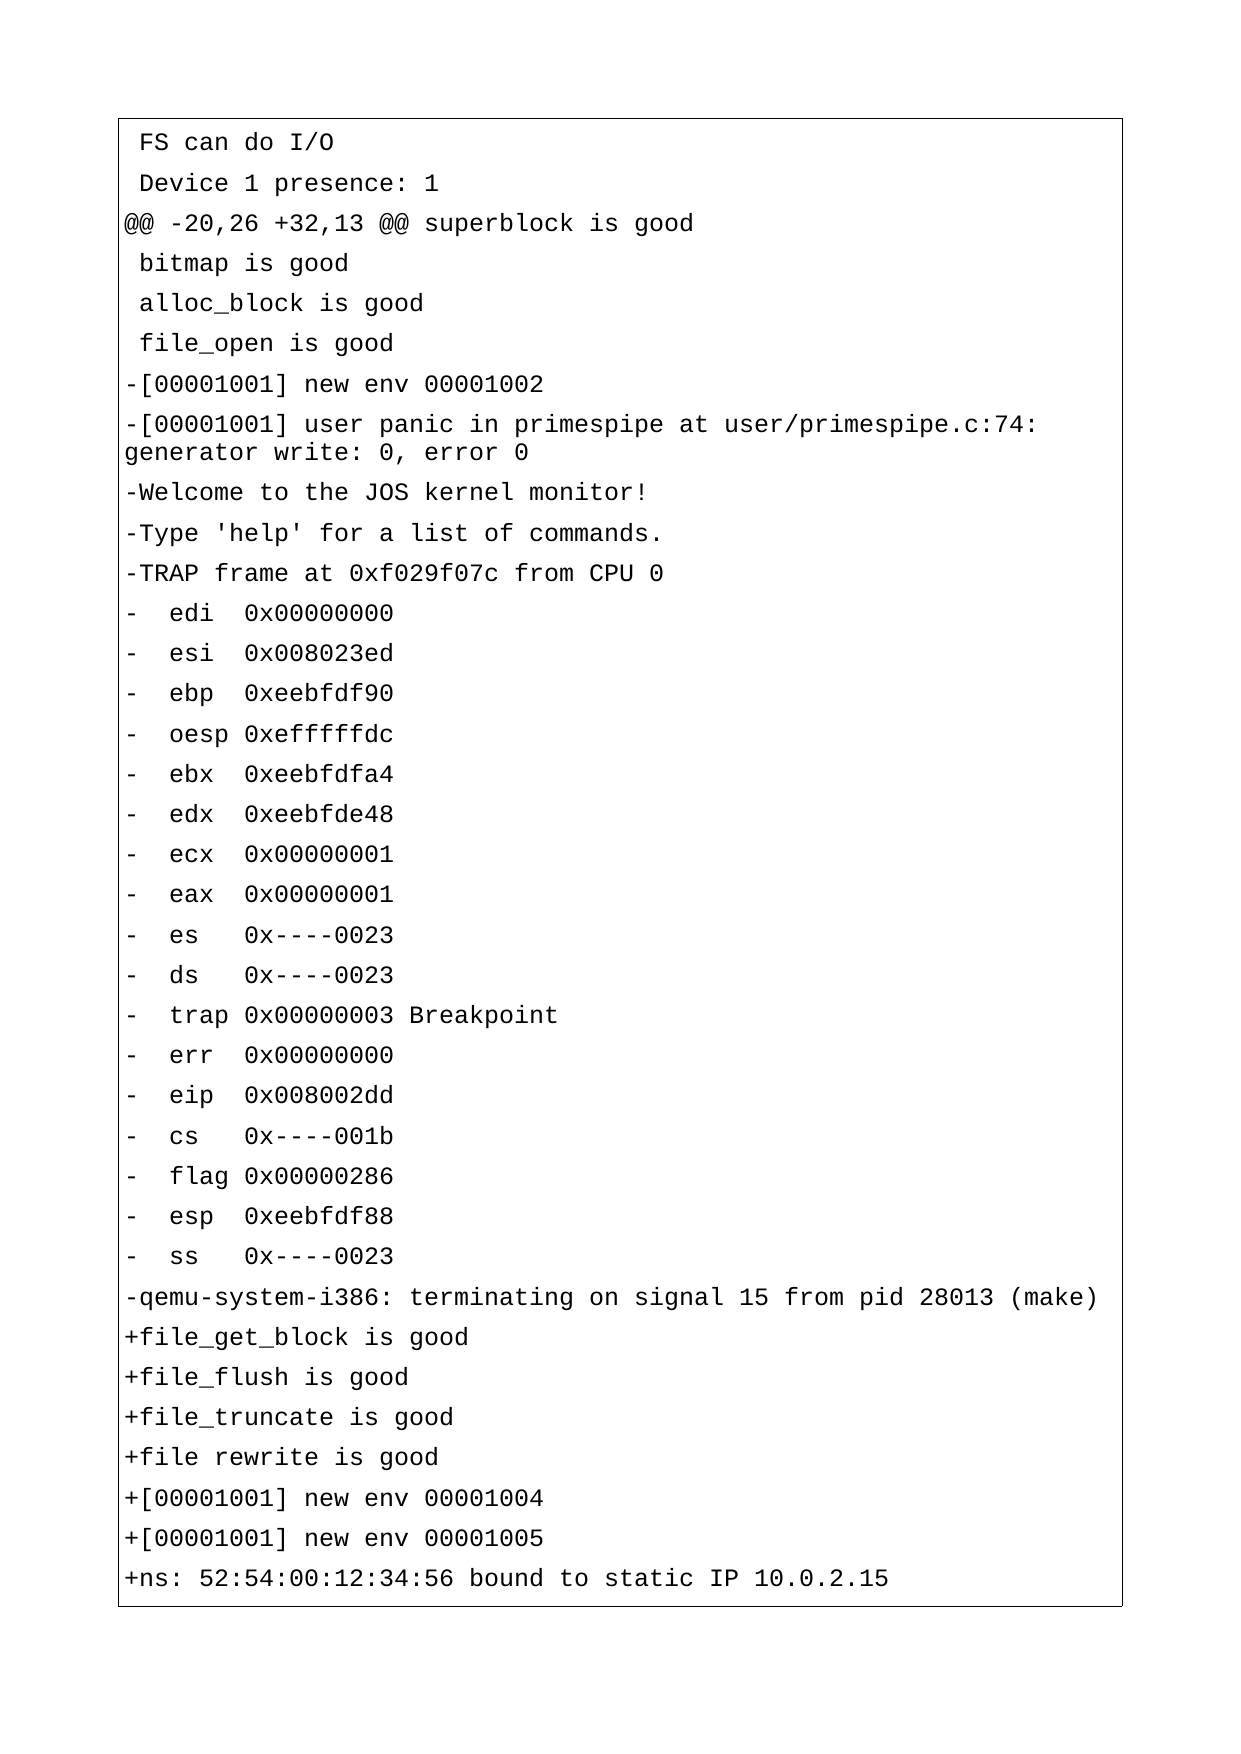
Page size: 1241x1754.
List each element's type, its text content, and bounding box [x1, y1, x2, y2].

table_header FS can do I/O Device 1 presence: 1 @@ -20,26 +32,13 @@ superblock is good bitmap is good alloc_block is good file_open is good -[00001001] new env 00001002 -[00001001] user panic in primespipe at user/primespipe.c:74: generator write: 0, error 0 -Welcome to the JOS kernel monitor! -Type 'help' for a list of commands. -TRAP frame at 0xf029f07c from CPU 0 - edi 0x00000000 - esi 0x008023ed - ebp 0xeebfdf90 - oesp 0xefffffdc - ebx 0xeebfdfa4 - edx 0xeebfde48 - ecx 0x00000001 - eax 0x00000001 - es 0x----0023 - ds 0x----0023 - trap 0x00000003 Breakpoint - err 0x00000000 - eip 0x008002dd - cs 0x----001b - flag 0x00000286 - esp 0xeebfdf88 - ss 0x----0023 -qemu-system-i386: terminating on signal 15 from pid 28013 (make) +file_get_block is good +file_flush is good +file_truncate is good +file rewrite is good +[00001001] new env 00001004 +[00001001] new env 00001005 +ns: 52:54:00:12:34:56 bound to static IP 10.0.2.15 [119, 119, 1122, 1606]
